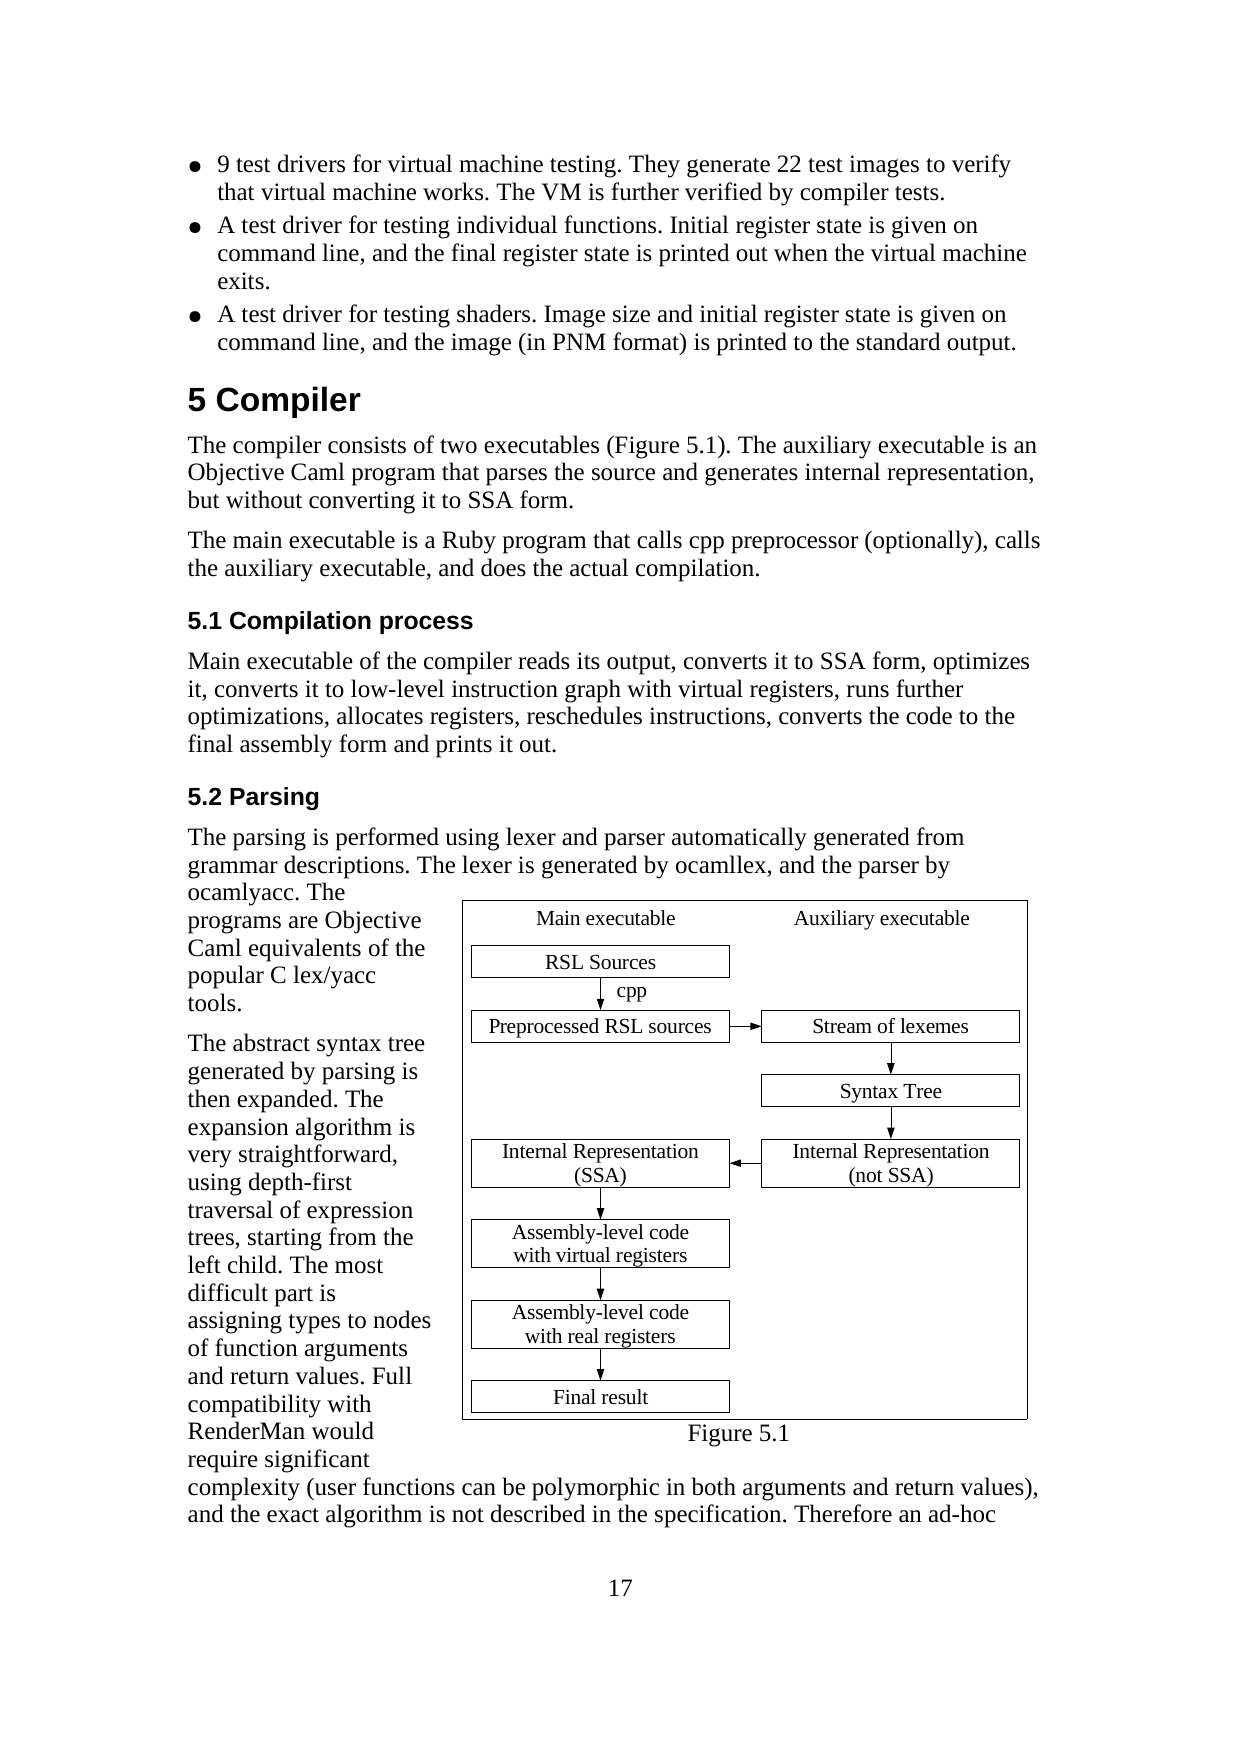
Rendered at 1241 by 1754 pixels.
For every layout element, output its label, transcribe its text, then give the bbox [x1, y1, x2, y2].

text [447, 1446, 1030, 1458]
text The parsing is performed using lexer and parser automatically generated from grammar descriptions. The lexer is generated by ocamllex, and the parser by ocamlyacc. The programs are Objective Caml equivalents of the popular C lex/yacc tools. [187, 823, 1053, 1017]
text Main executable of the compiler reads its output, converts it to SSA form, optimizes it, converts it to low-level instruction graph with virtual registers, runs further optimizations, allocates registers, reschedules instructions, converts the code to the final assembly form and prints it out. [187, 647, 1053, 758]
subtitle 5.1 Compilation process [187, 607, 1053, 634]
text Figure 5.1 [447, 900, 1030, 1446]
text The main executable is a Ruby program that calls cpp preprocessor (optionally), calls the auxiliary executable, and does the actual compilation. [187, 526, 1053, 582]
text The compiler consists of two executables (Figure 5.1). The auxiliary executable is an Objective Caml program that parses the source and generates internal representation, but without converting it to SSA form. [187, 431, 1053, 514]
text The abstract syntax tree generated by parsing is then expanded. The expansion algorithm is very straightforward, using depth-first traversal of expression trees, starting from the left child. The most difficult part is assigning types to nodes of function arguments and return values. Full compatibility with RenderMan would require significant complexity (user functions can be polymorphic in both arguments and return values), and the exact algorithm is not described in the specification. Therefore an ad-hoc [187, 1029, 1053, 1528]
subtitle 5.2 Parsing [187, 783, 1053, 811]
list A test driver for testing individual functions. Initial register state is given on command line, and the final register state is printed out when the virtual machine exits. [187, 211, 1053, 294]
list A test driver for testing shaders. Image size and initial register state is given on command line, and the image (in PNM format) is printed to the standard output. [187, 301, 1053, 356]
subtitle 5 Compiler [187, 381, 1053, 418]
list 9 test drivers for virtual machine testing. They generate 22 test images to verify that virtual machine works. The VM is further verified by compiler tests. [187, 150, 1053, 205]
